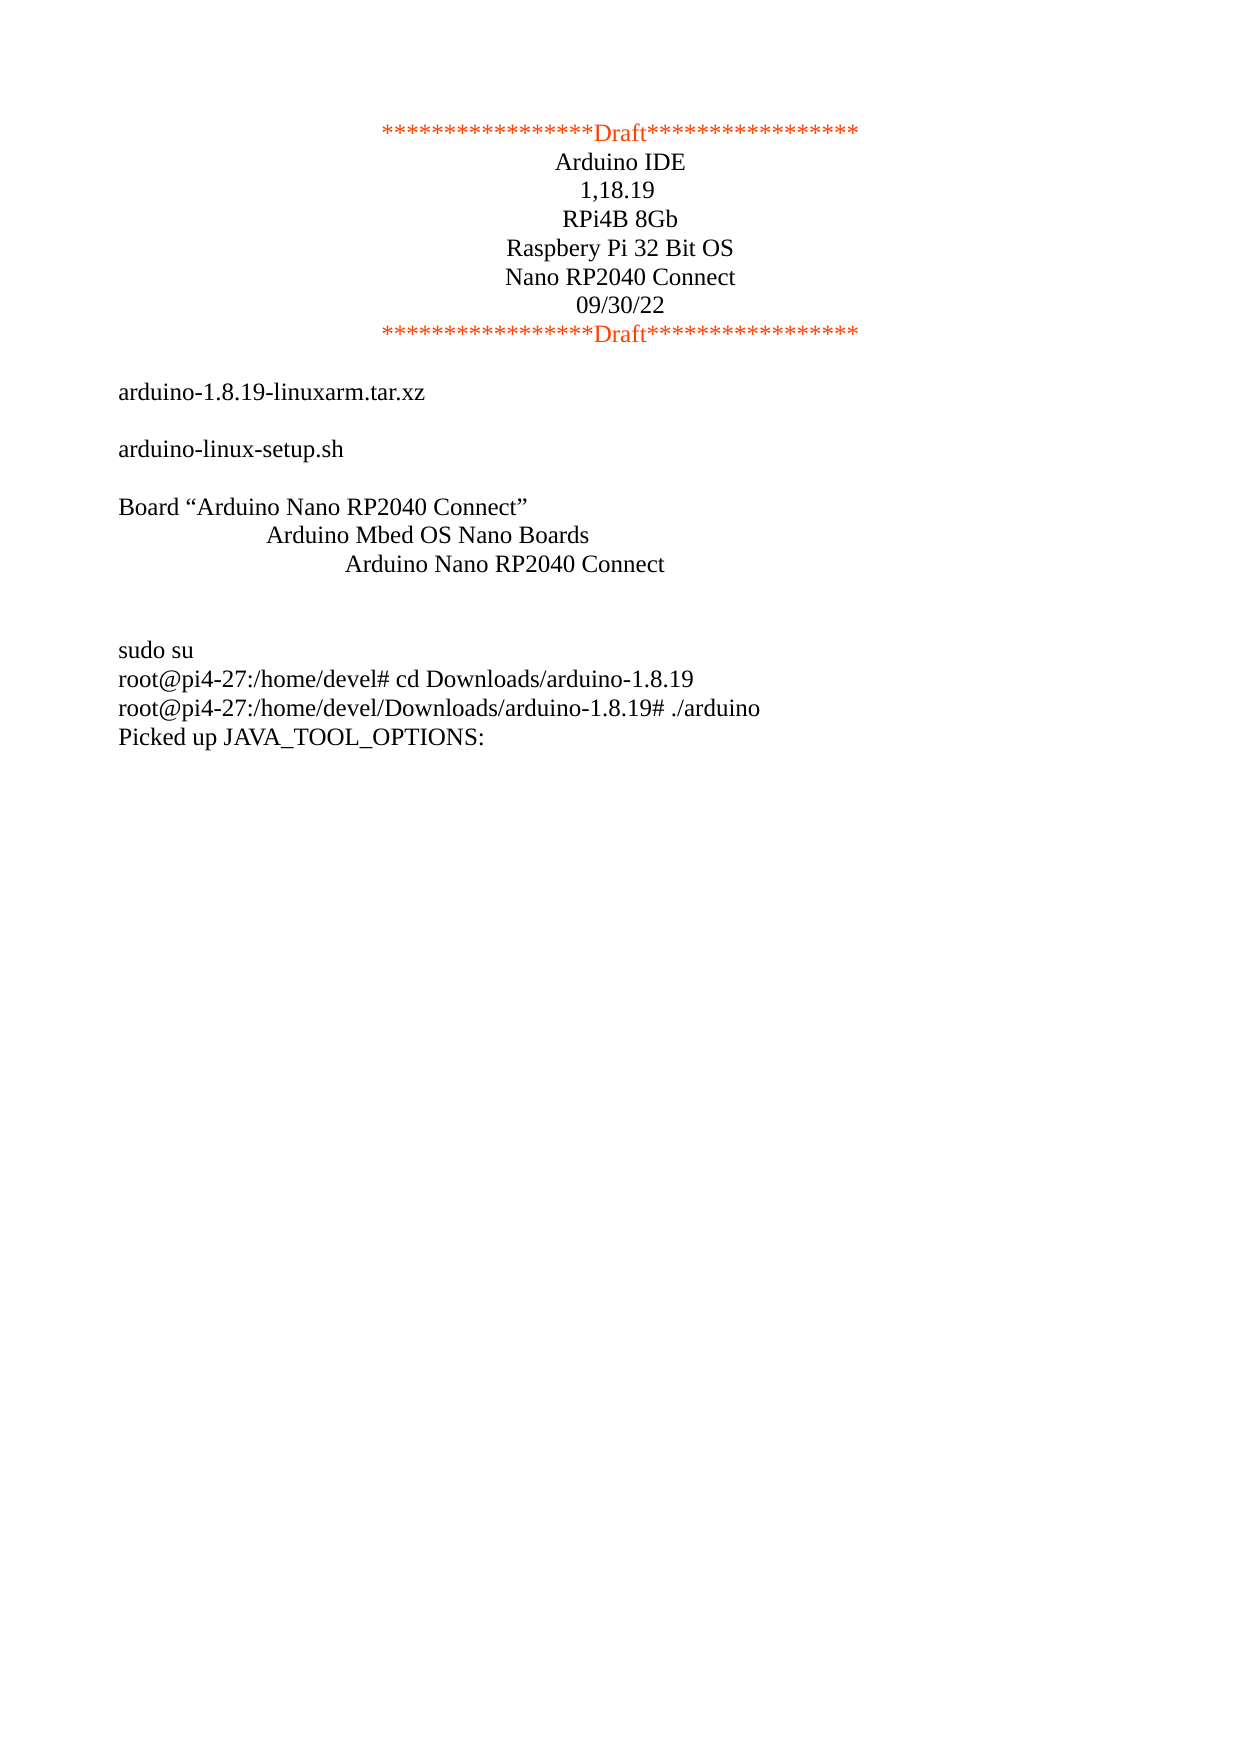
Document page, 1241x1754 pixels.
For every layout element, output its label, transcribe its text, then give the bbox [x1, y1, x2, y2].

text *****************Draft***************** [118, 319, 1122, 348]
text 09/30/22 [118, 291, 1122, 319]
text sudo su [118, 636, 1122, 664]
text Arduino Nano RP2040 Connect [118, 549, 1122, 578]
text arduino-1.8.19-linuxarm.tar.xz [118, 377, 1122, 406]
text 1,18.19 [118, 176, 1122, 204]
text RPi4B 8Gb [118, 204, 1122, 233]
text arduino-linux-setup.sh [118, 434, 1122, 463]
text *****************Draft***************** [118, 118, 1122, 147]
text Arduino IDE [118, 147, 1122, 176]
text Raspbery Pi 32 Bit OS [118, 233, 1122, 262]
text root@pi4-27:/home/devel# cd Downloads/arduino-1.8.19 [118, 664, 1122, 693]
text Arduino Mbed OS Nano Boards [118, 521, 1122, 549]
text Nano RP2040 Connect [118, 262, 1122, 291]
text root@pi4-27:/home/devel/Downloads/arduino-1.8.19# ./arduino [118, 693, 1122, 722]
text Picked up JAVA_TOOL_OPTIONS: [118, 722, 1122, 751]
text Board “Arduino Nano RP2040 Connect” [118, 492, 1122, 521]
